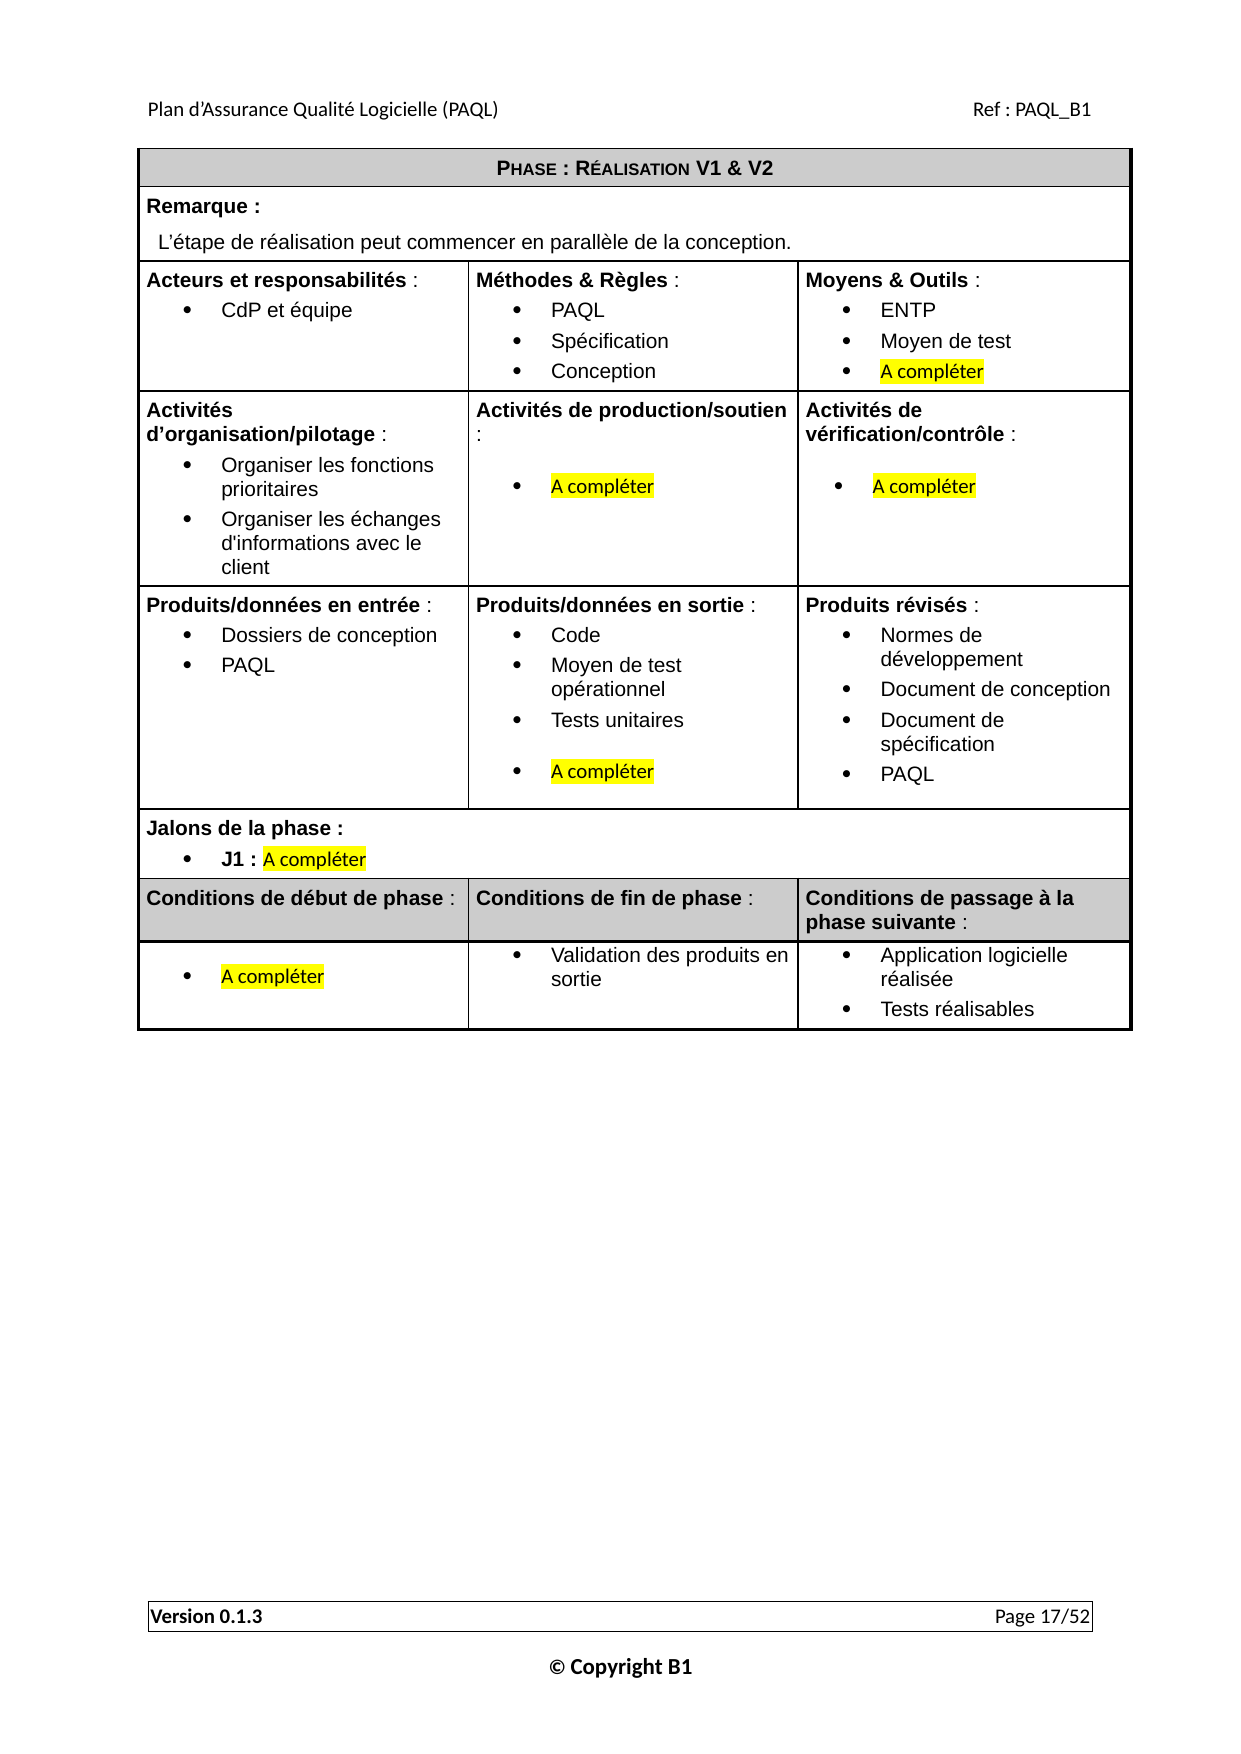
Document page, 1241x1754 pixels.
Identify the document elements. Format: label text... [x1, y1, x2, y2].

table_cell Conditions de passage à la phase suivante : [799, 879, 1129, 940]
table_cell Activités de production/soutien : A compléter [469, 392, 797, 585]
table_cell Remarque : L’étape de réalisation peut commencer en parallèle de la conception. [140, 187, 1129, 260]
table_cell Produits révisés : Normes de développement Document de conception Document de spécification PAQL [799, 587, 1129, 808]
table_cell Méthodes & Règles : PAQL Spécification Conception [469, 262, 797, 390]
table_cell Acteurs et responsabilités : CdP et équipe [140, 262, 468, 390]
table_cell A compléter [140, 943, 468, 1027]
table_cell Activités d’organisation/pilotage : Organiser les fonctions prioritaires Organiser les échanges d'informations avec le client [140, 392, 468, 585]
table_header Phase : Réalisation V1 & V2 [140, 149, 1129, 186]
table_cell Activités de vérification/contrôle : A compléter [799, 392, 1129, 585]
table_cell Conditions de début de phase : [140, 879, 468, 940]
table_cell Produits/données en sortie : Code Moyen de test opérationnel Tests unitaires A compléter [469, 587, 797, 808]
table_cell Validation des produits en sortie [469, 943, 797, 1027]
table_cell Moyens & Outils : ENTP Moyen de test A compléter [799, 262, 1129, 390]
table_cell Produits/données en entrée : Dossiers de conception PAQL [140, 587, 468, 808]
table_cell Application logicielle réalisée Tests réalisables [799, 943, 1129, 1027]
table_cell Jalons de la phase : J1 : A compléter [140, 810, 1129, 878]
table_cell Conditions de fin de phase : [469, 879, 797, 940]
